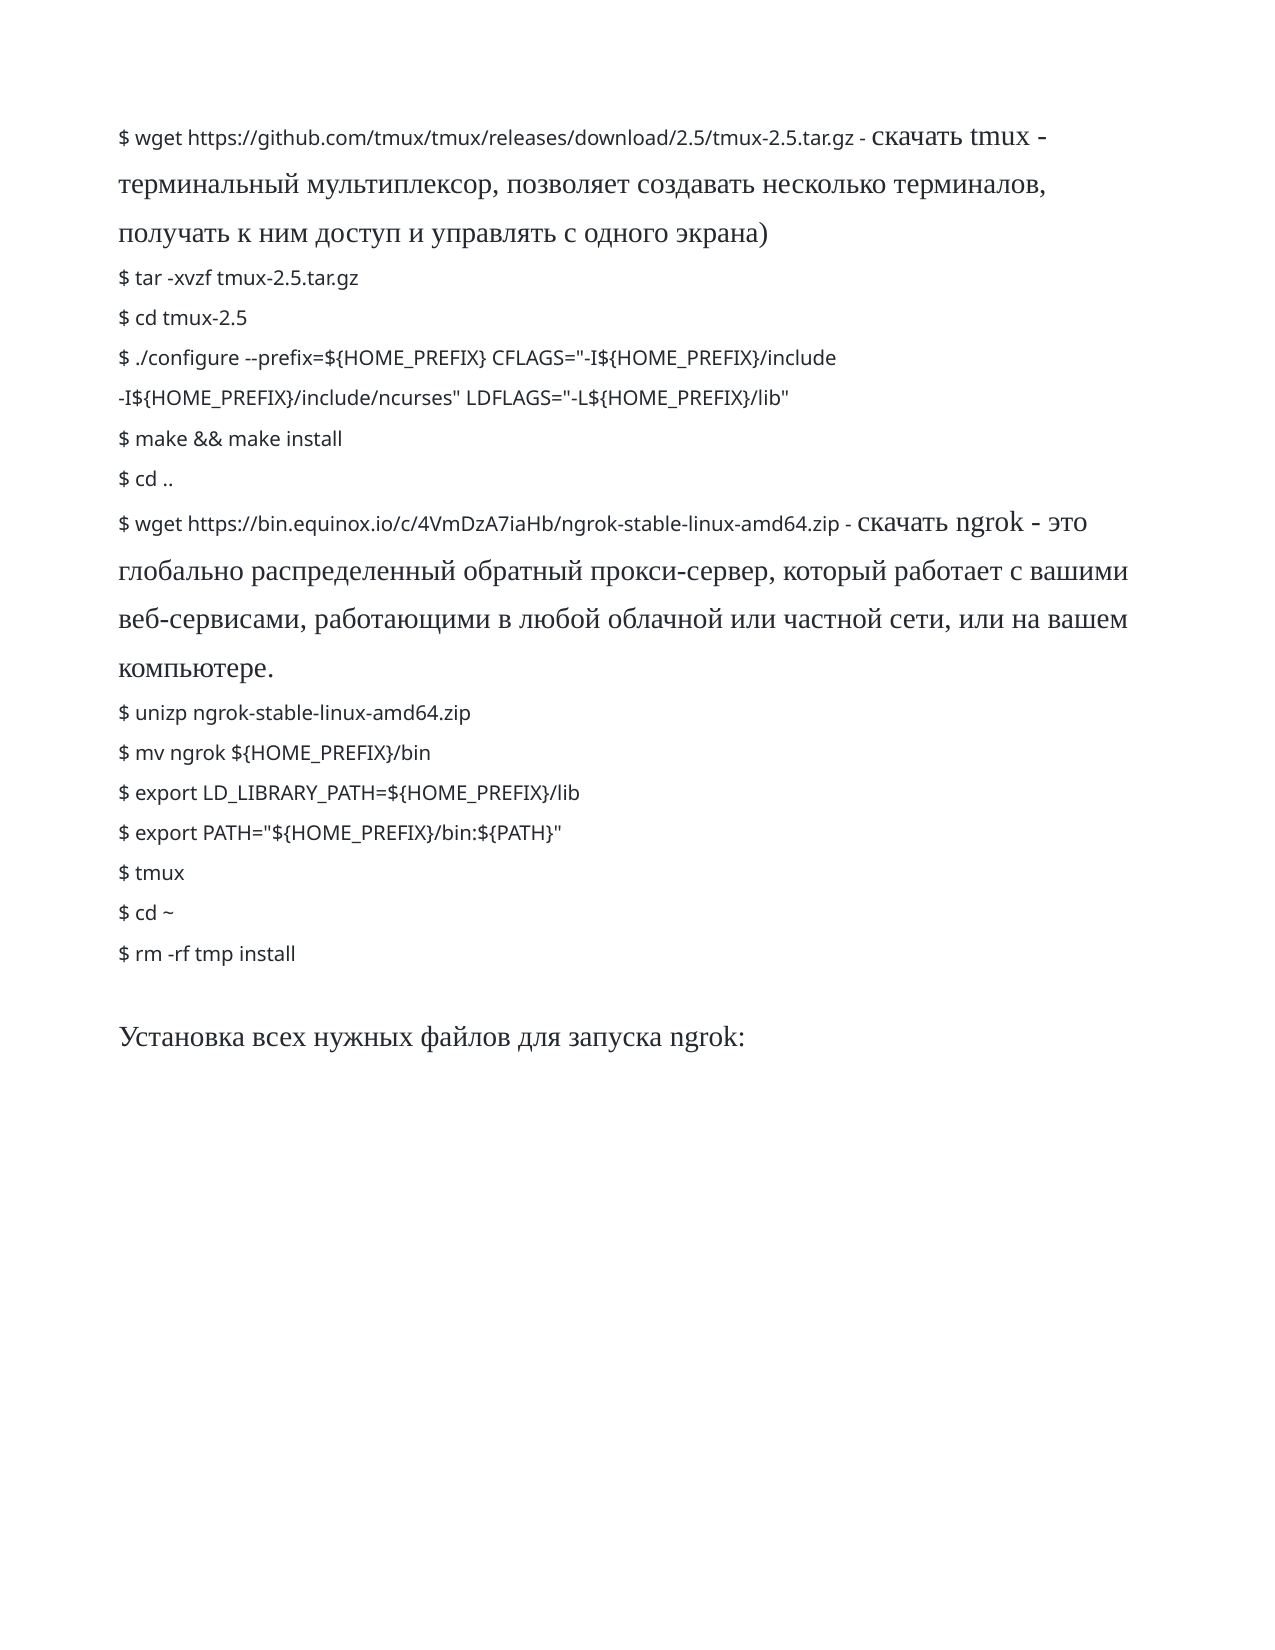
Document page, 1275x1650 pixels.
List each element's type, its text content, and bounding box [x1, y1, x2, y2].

text $ export PATH="${HOME_PREFIX}/bin:${PATH}" [118, 819, 1157, 847]
text $ wget https://github.com/tmux/tmux/releases/download/2.5/tmux-2.5.tar.gz - скачать tmux - терминальный мультиплексор, позволяет создавать несколько терминалов, получать к ним доступ и управлять с одного экрана) [118, 118, 1157, 249]
text $ mv ngrok ${HOME_PREFIX}/bin [118, 739, 1157, 766]
text $ cd ~ [118, 899, 1157, 927]
text $ export LD_LIBRARY_PATH=${HOME_PREFIX}/lib [118, 779, 1157, 806]
text $ unizp ngrok-stable-linux-amd64.zip [118, 698, 1157, 726]
text $ make && make install [118, 424, 1157, 452]
text $ cd tmux-2.5 [118, 304, 1157, 332]
text $ ./configure --prefix=${HOME_PREFIX} CFLAGS="-I${HOME_PREFIX}/include -I${HOME_PREFIX}/include/ncurses" LDFLAGS="-L${HOME_PREFIX}/lib" [118, 344, 1157, 412]
text $ tmux [118, 859, 1157, 887]
text $ rm -rf tmp install [118, 939, 1157, 967]
text Установка всех нужных файлов для запуска ngrok: [118, 1019, 1157, 1053]
text $ cd .. [118, 464, 1157, 492]
text $ wget https://bin.equinox.io/c/4VmDzA7iaHb/ngrok-stable-linux-amd64.zip - скачать ngrok - это глобально распределенный обратный прокси-сервер, который работает с вашими веб-сервисами, работающими в любой облачной или частной сети, или на вашем компьютере. [118, 504, 1157, 683]
text $ tar -xvzf tmux-2.5.tar.gz [118, 264, 1157, 291]
